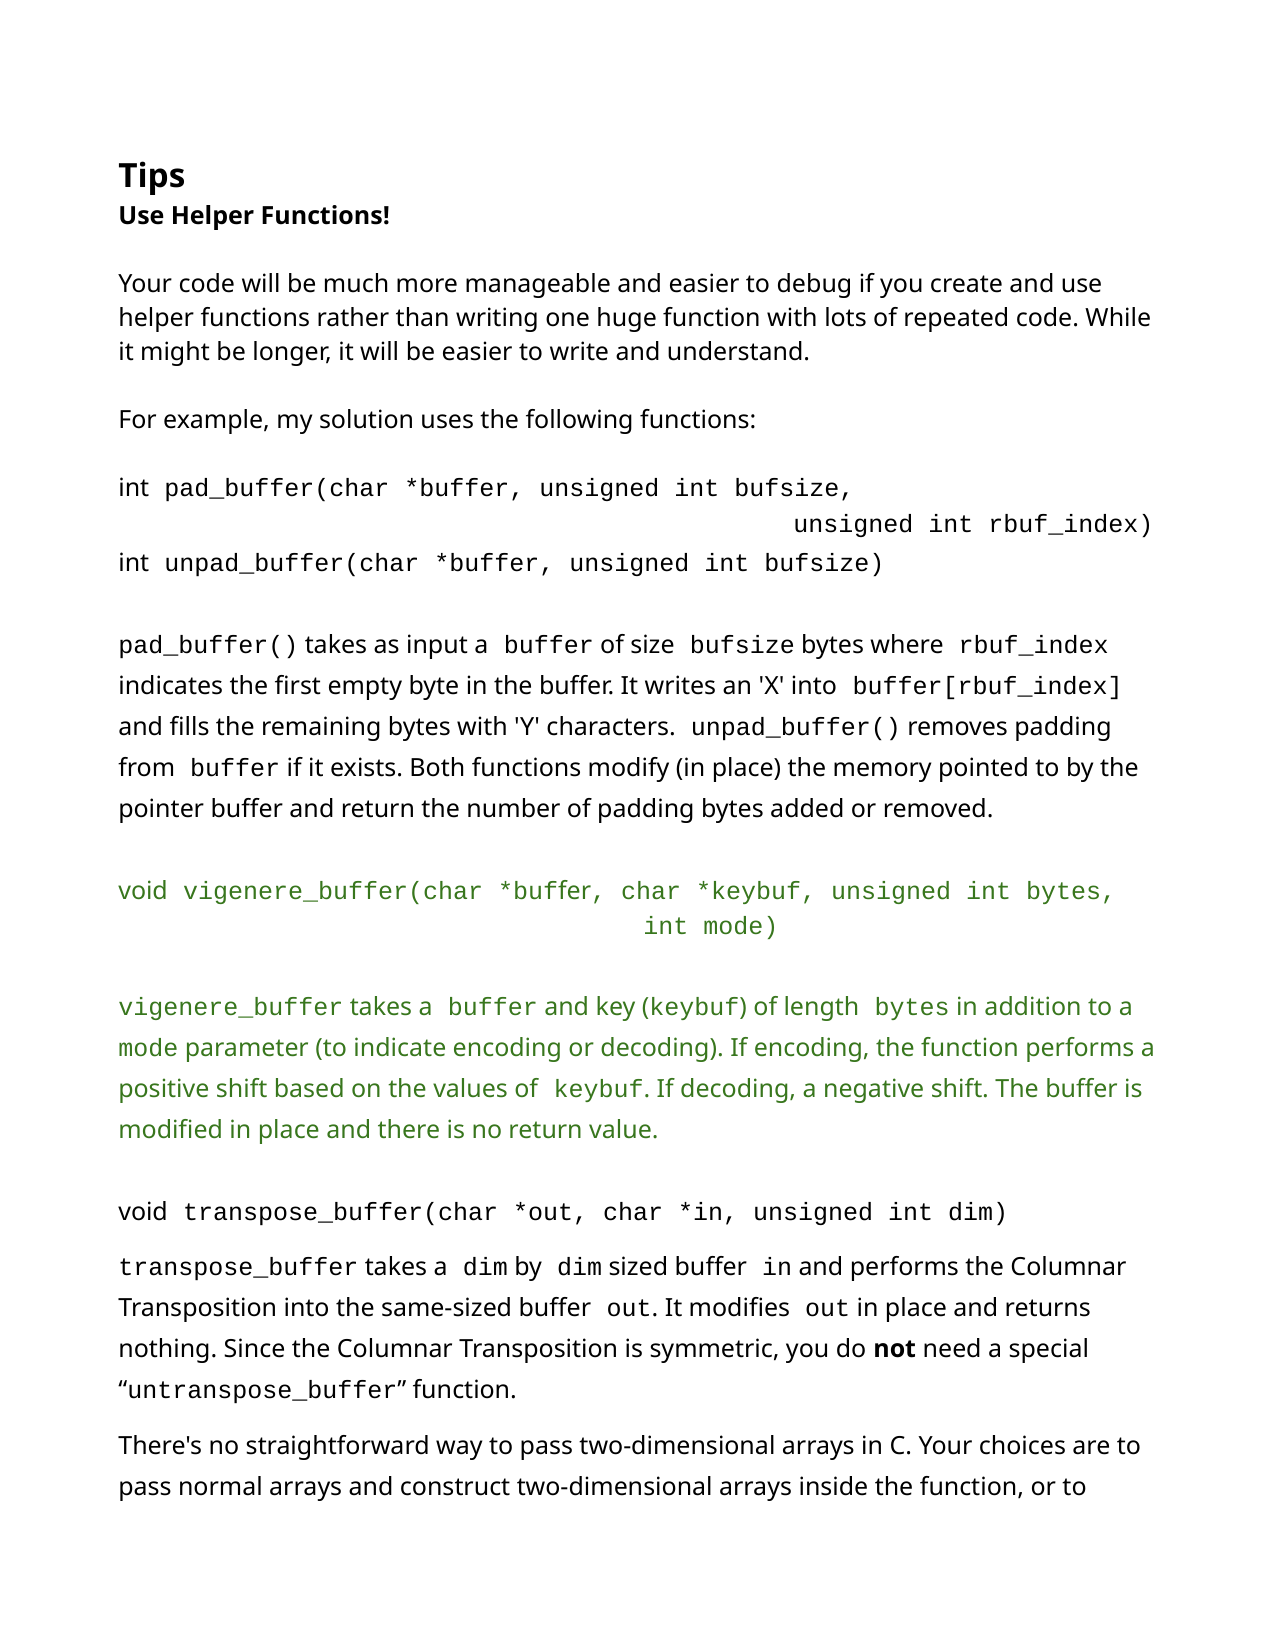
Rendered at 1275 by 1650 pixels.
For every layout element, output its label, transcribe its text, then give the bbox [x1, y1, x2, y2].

text Tips [118, 152, 1157, 198]
text pad_buffer() takes as input a buffer of size bufsize bytes where rbuf_index indicates the first empty byte in the buffer. It writes an 'X' into buffer[rbuf_index] and fills the remaining bytes with 'Y' characters. unpad_buffer() removes padding from buffer if it exists. Both functions modify (in place) the memory pointed to by the pointer buffer and return the number of padding bytes added or removed. [118, 627, 1157, 825]
text Your code will be much more manageable and easier to debug if you create and use helper functions rather than writing one huge function with lots of repeated code. While it might be longer, it will be easier to write and understand. [118, 266, 1157, 368]
text vigenere_buffer takes a buffer and key (keybuf) of length bytes in addition to a mode parameter (to indicate encoding or decoding). If encoding, the function performs a positive shift based on the values of keybuf. If decoding, a negative shift. The buffer is modified in place and there is no return value. [118, 989, 1157, 1146]
text Use Helper Functions! [118, 198, 1157, 232]
text transpose_buffer takes a dim by dim sized buffer in and performs the Columnar Transposition into the same-sized buffer out. It modifies out in place and returns nothing. Since the Columnar Transposition is symmetric, you do not need a special “untranspose_buffer” function. [118, 1249, 1157, 1406]
text void transpose_buffer(char *out, char *in, unsigned int dim) [118, 1193, 1157, 1228]
text There's no straightforward way to pass two-dimensional arrays in C. Your choices are to pass normal arrays and construct two-dimensional arrays inside the function, or to [118, 1428, 1157, 1502]
text int unpad_buffer(char *buffer, unsigned int bufsize) [118, 545, 1157, 579]
text int mode) [118, 914, 1157, 942]
text For example, my solution uses the following functions: [118, 402, 1157, 436]
text unsigned int rbuf_index) [118, 511, 1157, 539]
text void vigenere_buffer(char *buffer, char *keybuf, unsigned int bytes, [118, 873, 1157, 907]
text int pad_buffer(char *buffer, unsigned int bufsize, [118, 470, 1157, 504]
